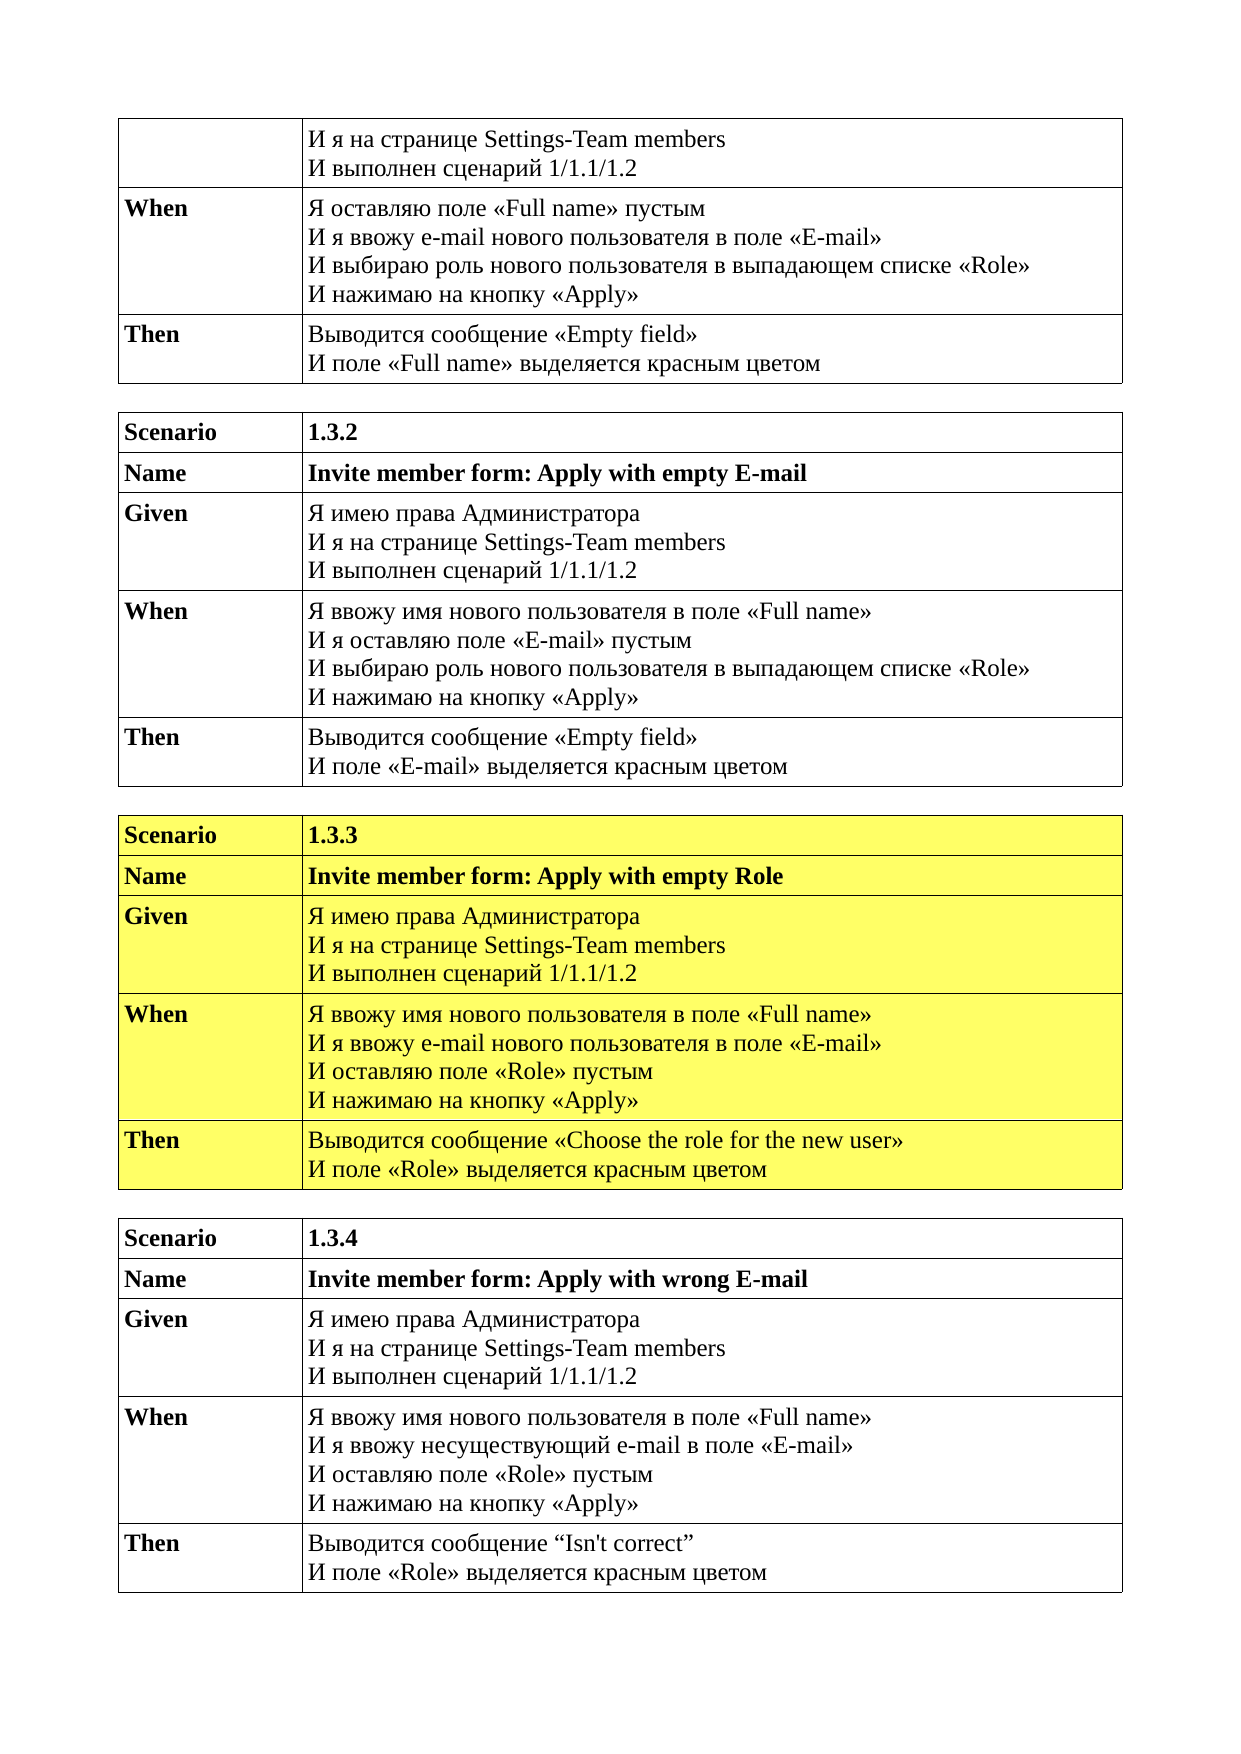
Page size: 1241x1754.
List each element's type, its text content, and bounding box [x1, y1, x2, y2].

table_header Scenario [119, 413, 302, 452]
table_header Scenario [119, 1219, 302, 1258]
table_cell Я ввожу имя нового пользователя в поле «Full name» И я ввожу несуществующий e-mail в поле «E-mail» И оставляю поле «Role» пустым И нажимаю на кнопку «Apply» [303, 1397, 1122, 1522]
table_cell Then [119, 315, 302, 383]
table_cell Given [119, 1299, 302, 1396]
table_cell Then [119, 1121, 302, 1189]
table_header 1.3.2 [303, 413, 1122, 452]
table_cell Invite member form: Apply with empty E-mail [303, 453, 1122, 492]
table_cell Я ввожу имя нового пользователя в поле «Full name» И я ввожу e-mail нового пользователя в поле «E-mail» И оставляю поле «Role» пустым И нажимаю на кнопку «Apply» [303, 994, 1122, 1119]
table_cell Я имею права Администратора И я на странице Settings-Team members И выполнен сценарий 1/1.1/1.2 [303, 896, 1122, 993]
table_cell When [119, 188, 302, 314]
table_cell Name [119, 856, 302, 895]
table_cell When [119, 591, 302, 717]
table_cell When [119, 994, 302, 1119]
table_cell Выводится сообщение “Isn't correct” И поле «Role» выделяется красным цветом [303, 1524, 1122, 1592]
table_cell [119, 119, 302, 187]
table_cell Я имею права Администратора И я на странице Settings-Team members И выполнен сценарий 1/1.1/1.2 [303, 1299, 1122, 1396]
table_cell Then [119, 718, 302, 786]
table_cell Name [119, 453, 302, 492]
table_cell Выводится сообщение «Choose the role for the new user» И поле «Role» выделяется красным цветом [303, 1121, 1122, 1189]
table_cell Выводится сообщение «Empty field» И поле «E-mail» выделяется красным цветом [303, 718, 1122, 786]
table_cell И я на странице Settings-Team members И выполнен сценарий 1/1.1/1.2 [303, 119, 1122, 187]
table_cell Given [119, 493, 302, 590]
table_cell Выводится сообщение «Empty field» И поле «Full name» выделяется красным цветом [303, 315, 1122, 383]
table_cell Then [119, 1524, 302, 1592]
table_cell Name [119, 1259, 302, 1298]
table_cell Given [119, 896, 302, 993]
table_cell Invite member form: Apply with wrong E-mail [303, 1259, 1122, 1298]
table_header 1.3.4 [303, 1219, 1122, 1258]
table_cell Я имею права Администратора И я на странице Settings-Team members И выполнен сценарий 1/1.1/1.2 [303, 493, 1122, 590]
table_cell Invite member form: Apply with empty Role [303, 856, 1122, 895]
table_header 1.3.3 [303, 816, 1122, 855]
table_cell When [119, 1397, 302, 1522]
table_cell Я оставляю поле «Full name» пустым И я ввожу e-mail нового пользователя в поле «E-mail» И выбираю роль нового пользователя в выпадающем списке «Role» И нажимаю на кнопку «Apply» [303, 188, 1122, 314]
table_cell Я ввожу имя нового пользователя в поле «Full name» И я оставляю поле «E-mail» пустым И выбираю роль нового пользователя в выпадающем списке «Role» И нажимаю на кнопку «Apply» [303, 591, 1122, 717]
table_header Scenario [119, 816, 302, 855]
